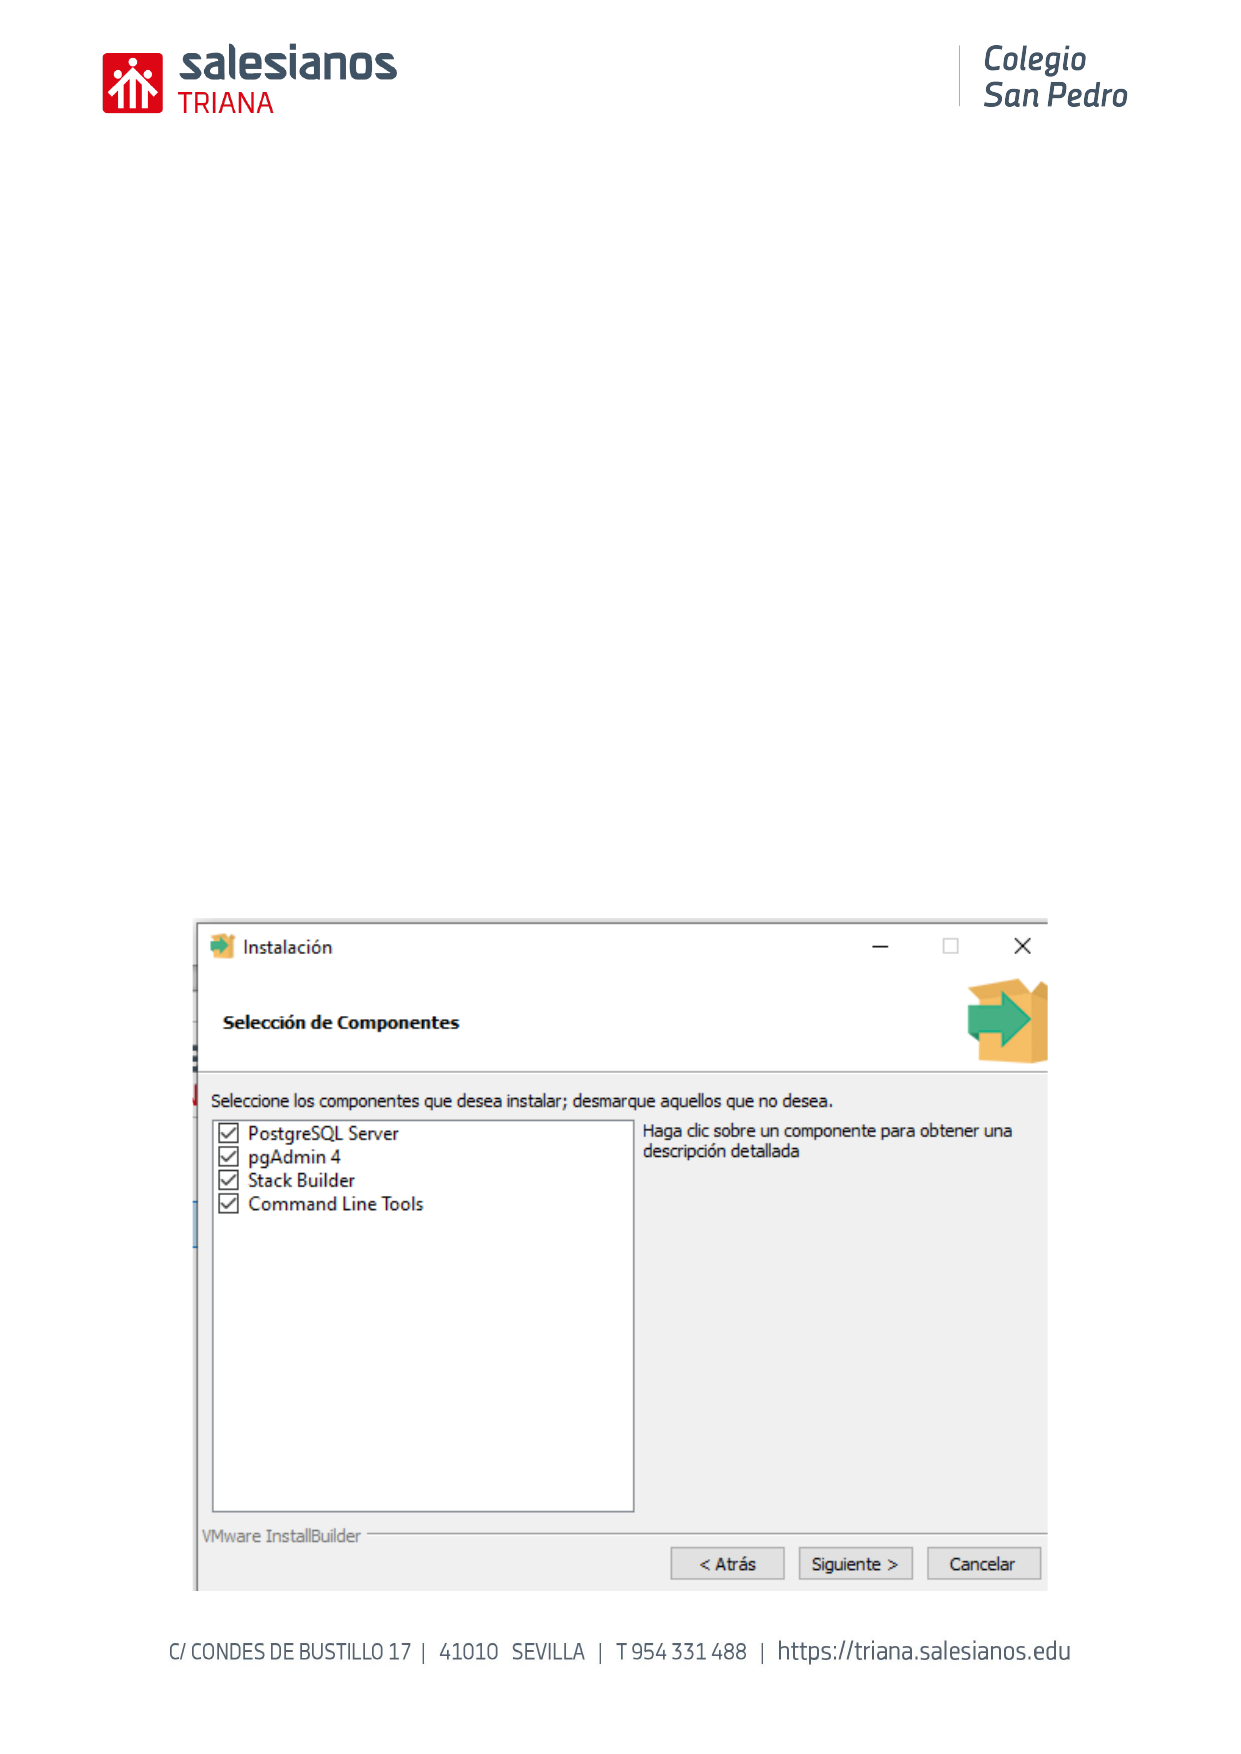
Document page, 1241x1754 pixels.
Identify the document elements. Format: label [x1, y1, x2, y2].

picture [93, 28, 402, 125]
picture [951, 32, 1136, 122]
picture [0, 1632, 1241, 1699]
picture [192, 918, 1048, 1591]
